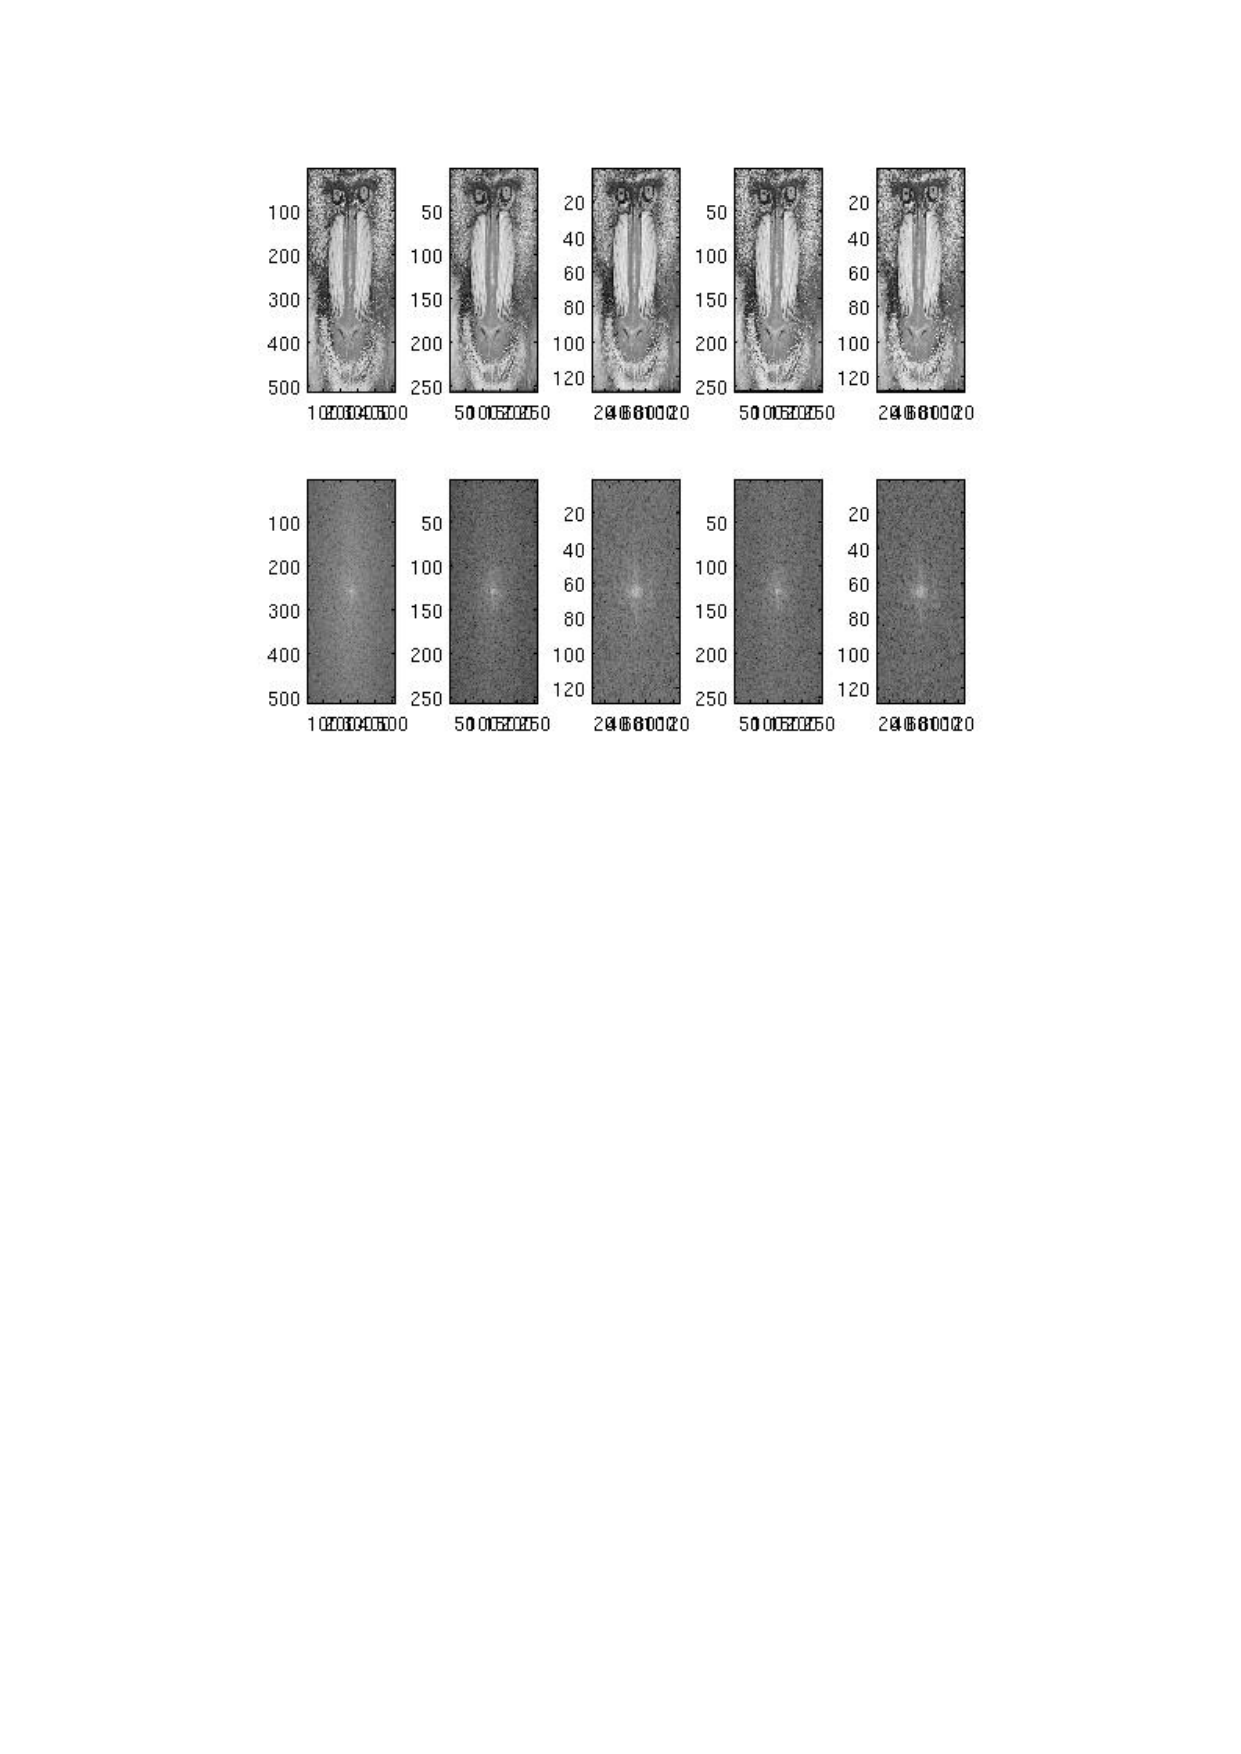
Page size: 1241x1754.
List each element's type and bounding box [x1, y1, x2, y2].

picture [182, 118, 1058, 775]
